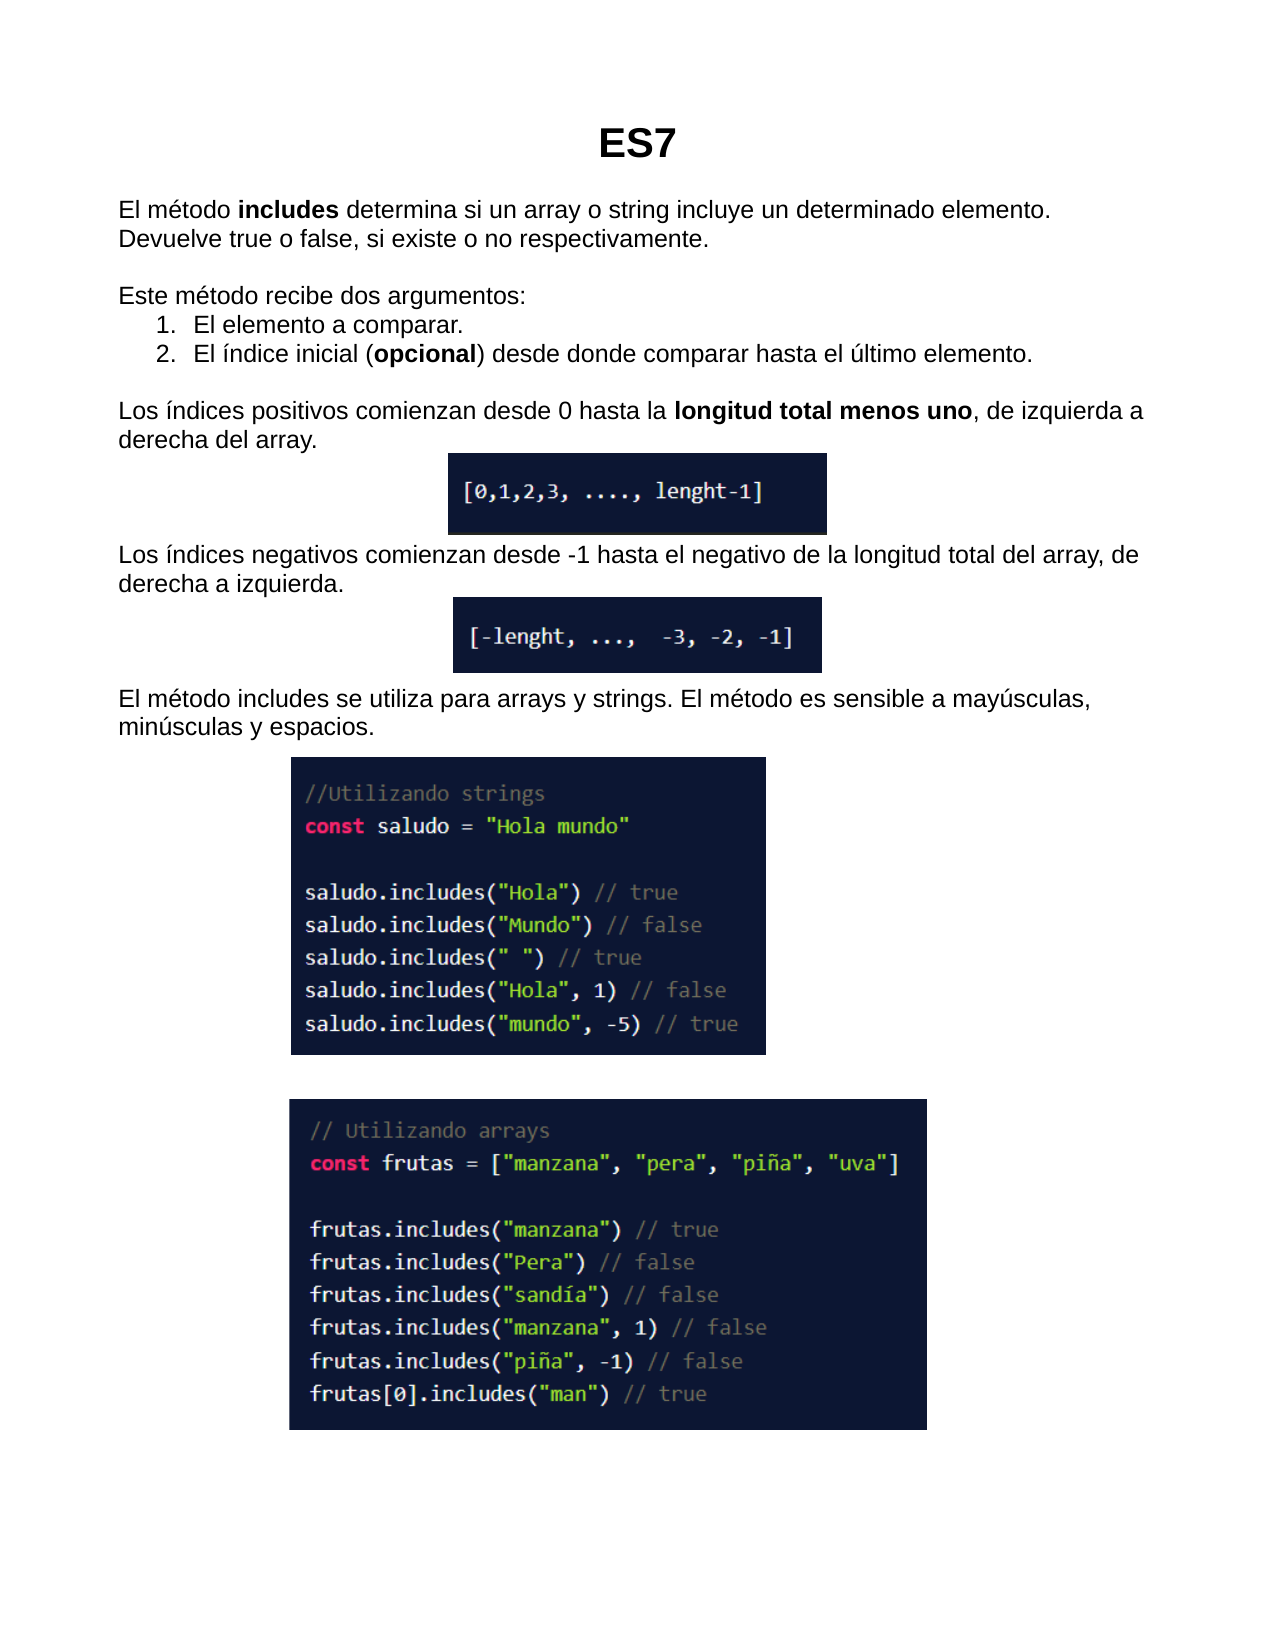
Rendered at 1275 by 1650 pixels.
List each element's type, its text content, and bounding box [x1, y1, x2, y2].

picture [291, 757, 766, 1055]
text Los índices positivos comienzan desde 0 hasta la longitud total menos uno, de izquierda a derecha del array. [118, 396, 1157, 453]
list El índice inicial (opcional) desde donde comparar hasta el último elemento. [156, 338, 1157, 367]
picture [453, 597, 822, 673]
picture [448, 453, 827, 535]
text El método includes determina si un array o string incluye un determinado elemento. Devuelve true o false, si existe o no respectivamente. [118, 195, 1157, 252]
picture [289, 1099, 927, 1430]
text ES7 [118, 118, 1157, 166]
text El método includes se utiliza para arrays y strings. El método es sensible a mayúsculas, minúsculas y espacios. [118, 683, 1157, 741]
text Los índices negativos comienzan desde -1 hasta el negativo de la longitud total del array, de derecha a izquierda. [118, 540, 1157, 597]
list El elemento a comparar. [156, 310, 1157, 338]
text Este método recibe dos argumentos: [118, 281, 1157, 310]
